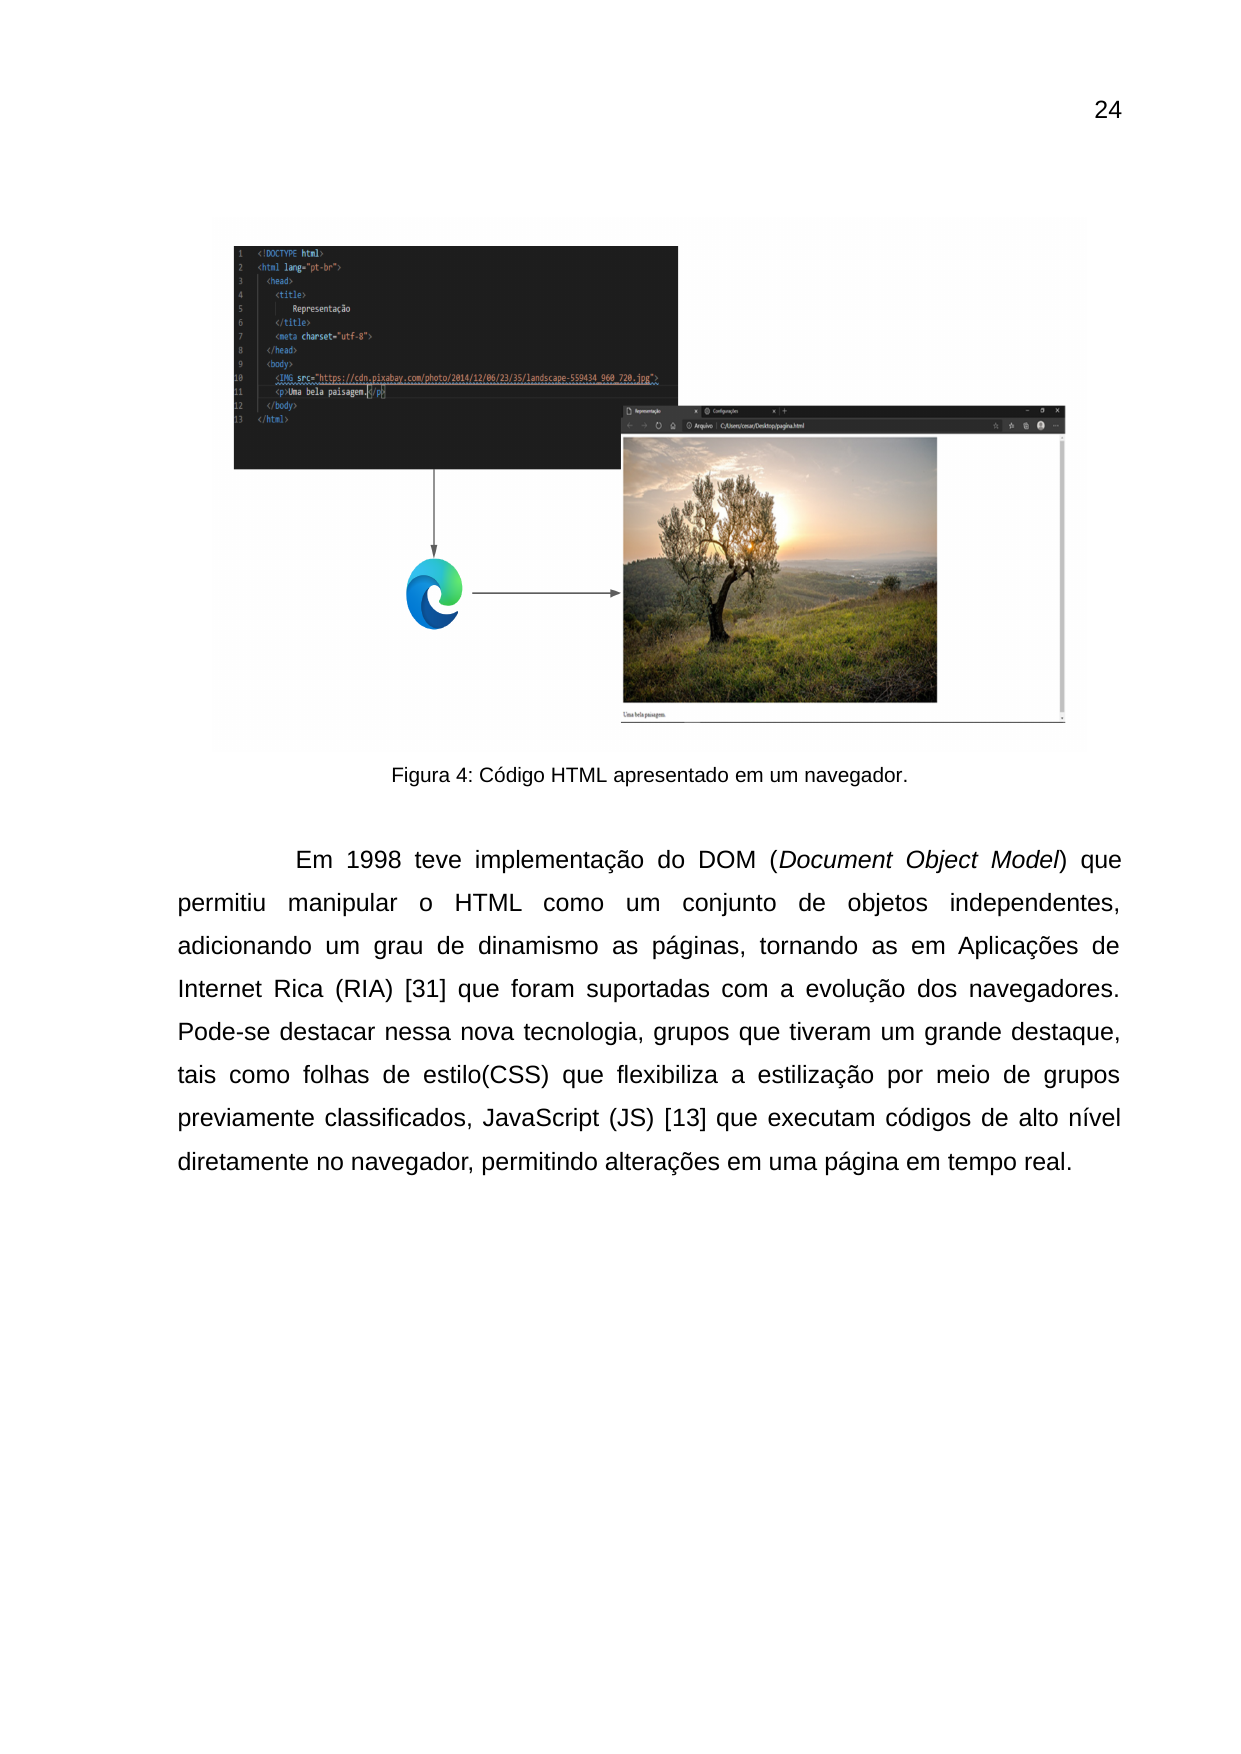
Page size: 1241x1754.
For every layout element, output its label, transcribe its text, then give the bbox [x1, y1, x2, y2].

picture [211, 217, 1088, 752]
text Figura 4: Código HTML apresentado em um navegador. [212, 752, 1087, 787]
text Em 1998 teve implementação do DOM (Document Object Model) que permitiu manipular o HTML como um conjunto de objetos independentes, adicionando um grau de dinamismo as páginas, tornando as em Aplicações de Internet Rica (RIA) [31] que foram suportadas com a evolução dos navegadores. Pode-se destacar nessa nova tecnologia, grupos que tiveram um grande destaque, tais como folhas de estilo(CSS) que flexibiliza a estilização por meio de grupos previamente classificados, JavaScript (JS) [13] que executam códigos de alto nível diretamente no navegador, permitindo alterações em uma página em tempo real. [177, 844, 1122, 1175]
